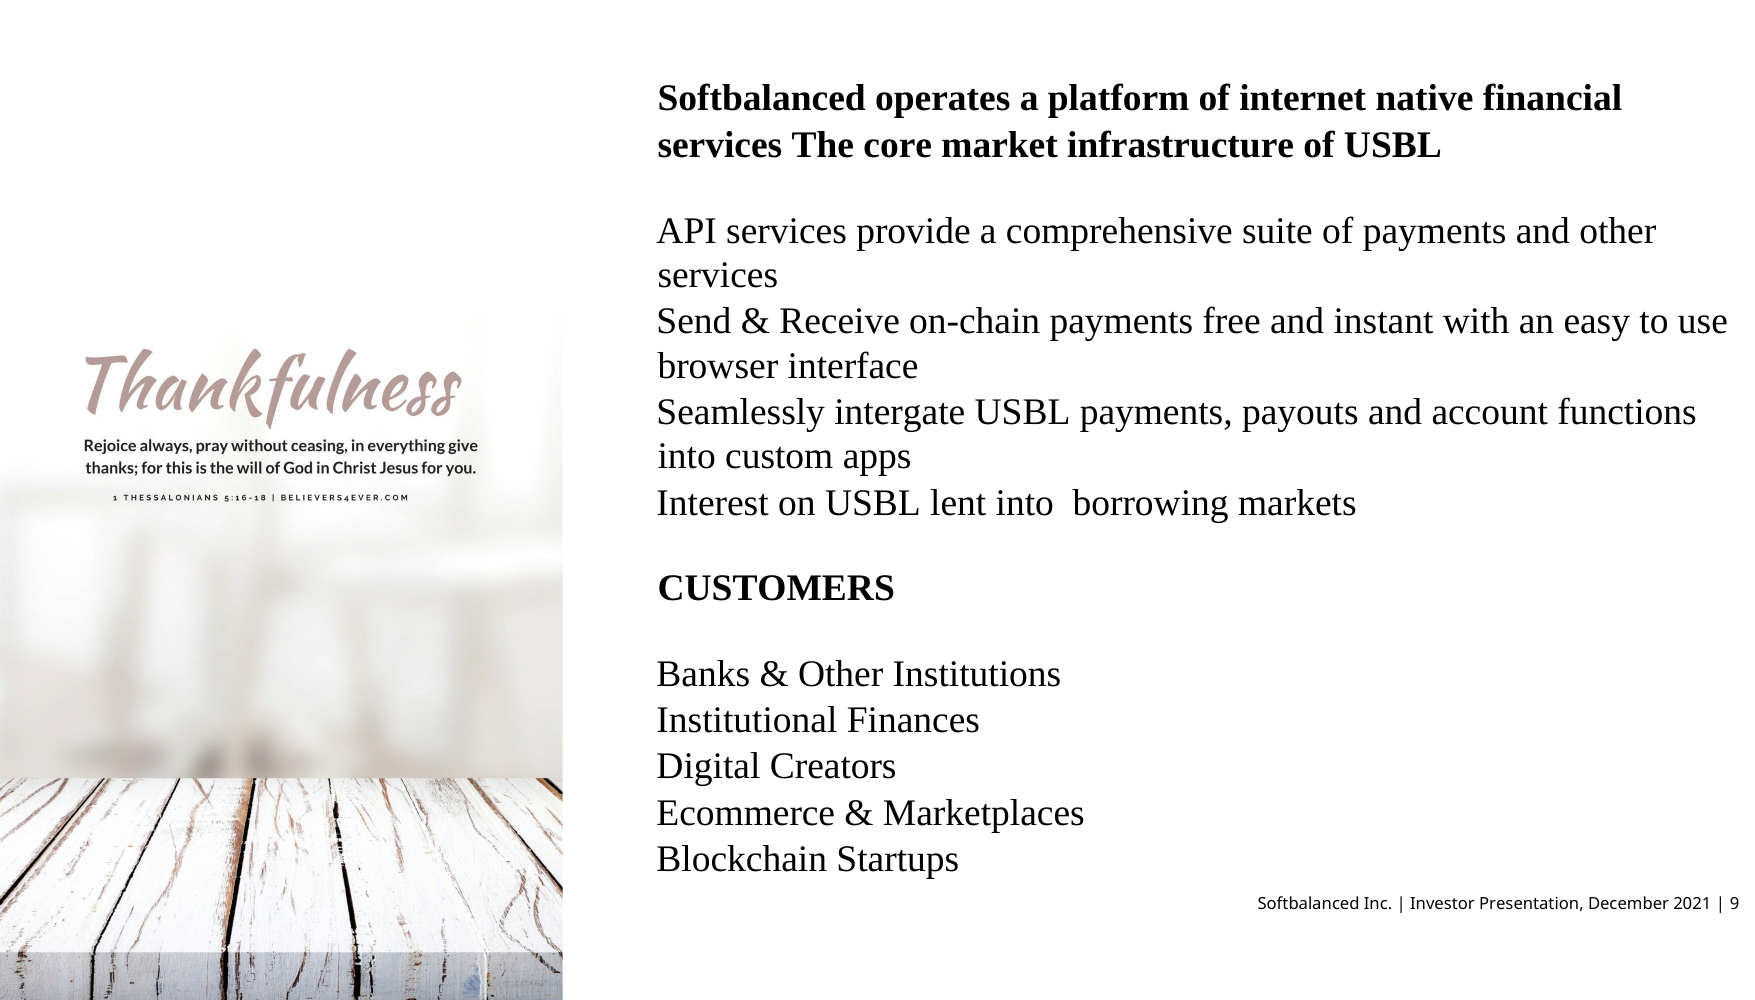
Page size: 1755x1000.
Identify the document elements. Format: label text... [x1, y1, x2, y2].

subtitle CUSTOMERS [657, 565, 1739, 608]
text Ecommerce & Marketplaces [656, 790, 1739, 833]
picture [0, 0, 563, 1000]
text Interest on USBL lent into borrowing markets [656, 480, 1739, 523]
text Blockchain Startups [656, 836, 1739, 879]
text Digital Creators [656, 744, 1739, 787]
subtitle Softbalanced operates a platform of internet native financial services The core market infrastructure of USBL [657, 75, 1739, 166]
text Seamlessly intergate USBL payments, payouts and account functions into custom apps [656, 389, 1739, 477]
text API services provide a comprehensive suite of payments and other services [656, 208, 1739, 296]
text Institutional Finances [656, 697, 1739, 741]
text Banks & Other Institutions [656, 651, 1739, 694]
text Send & Receive on-chain payments free and instant with an easy to use browser interface [656, 299, 1739, 386]
